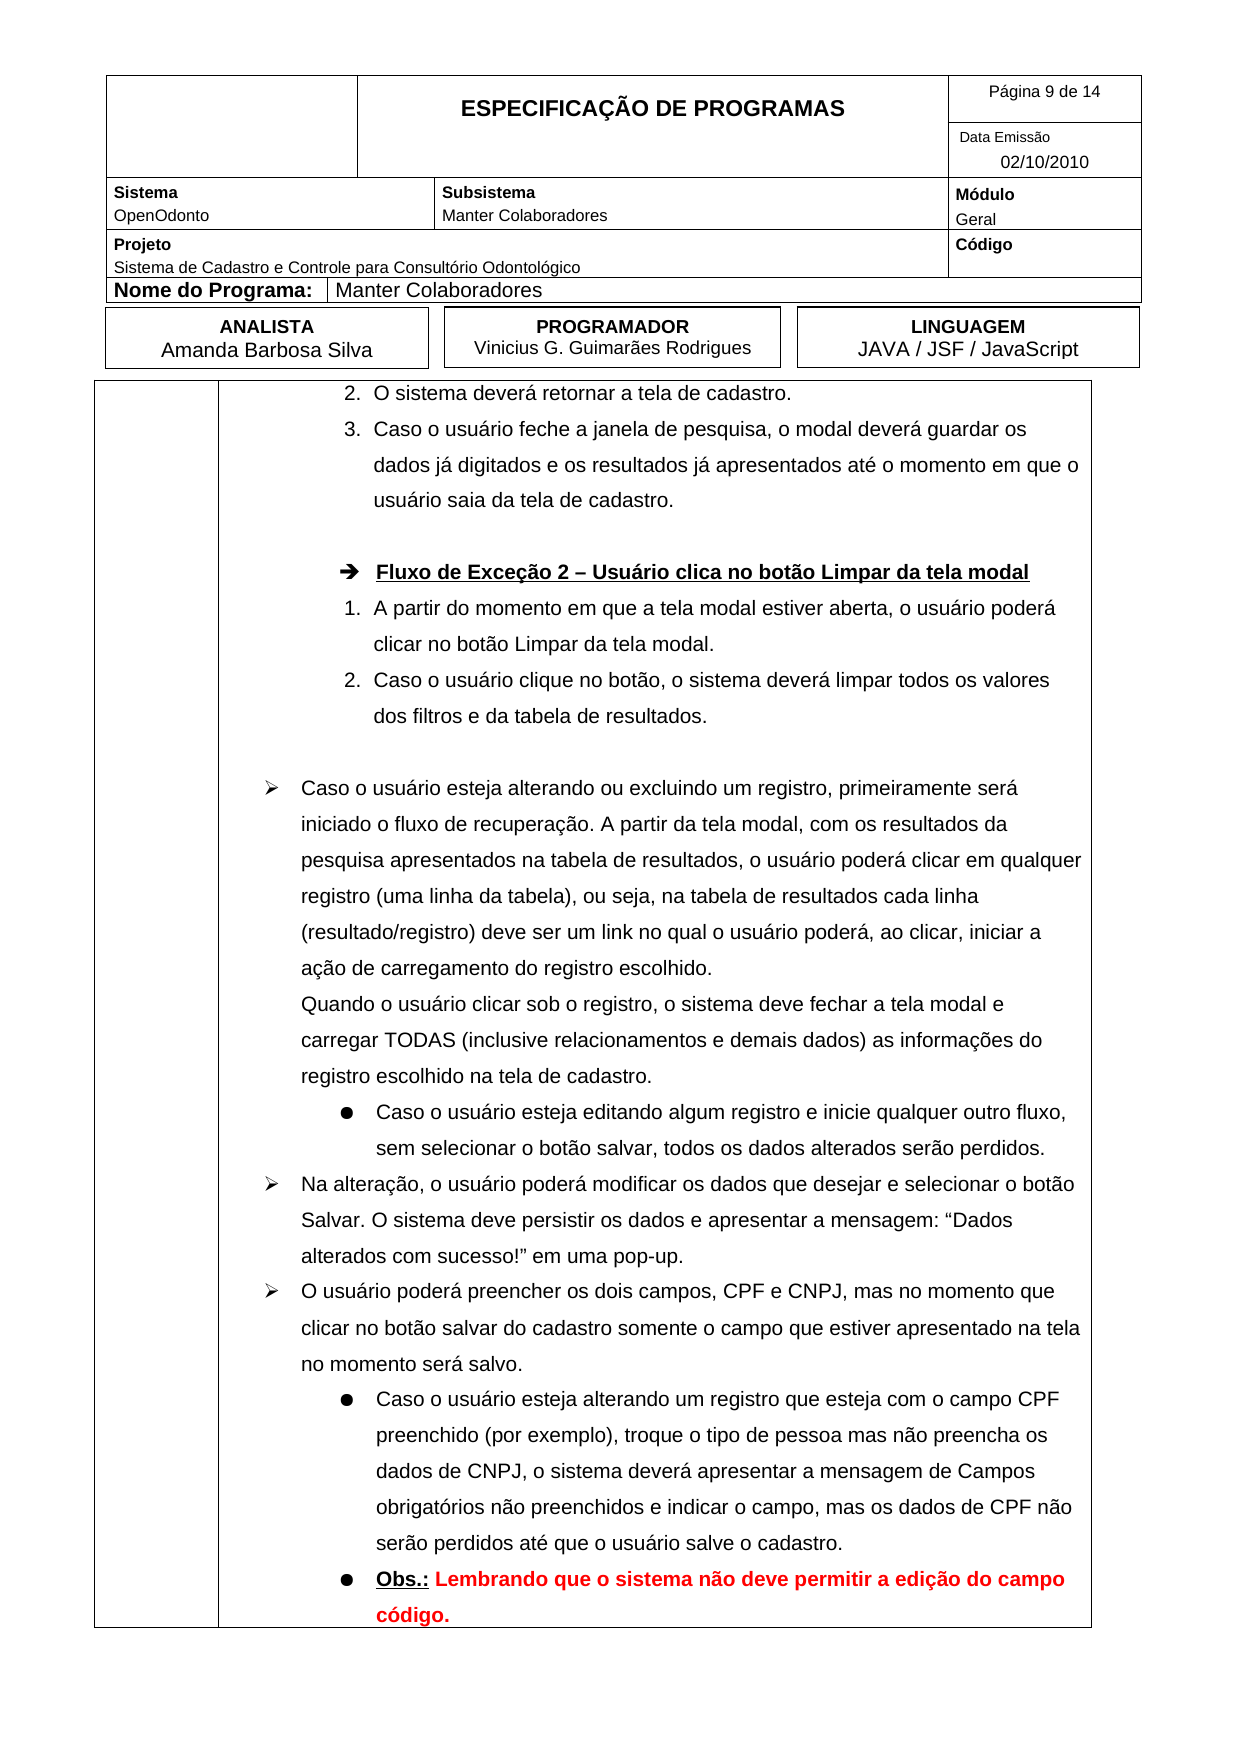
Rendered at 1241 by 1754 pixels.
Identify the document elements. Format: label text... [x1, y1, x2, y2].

table_header [95, 381, 218, 1627]
table_header Apresentar ao usuário a tela de cadastro de fornecedores / prestadores. Usuário. Tela principal – menu Cadastro – Fornecedor Tela principal – menu Cadastro – Prestador Fluxos Principais Obs. O Código do cadastro só será gerado após a inserção e não poderá ser alterado. Sistema apresenta a tela de cadastro de fornecedor / prestador com os campos: Código ( autoincremento gerado automaticamente pelo sistema) – campo inabilitado para edição Nome (campo livre obrigatório) – possui no mínimo 5 e no máximo 100 caracteres Tipo de pessoa Física e Jurídica. Deverá ser uma radio button, permitindo ao usuário selecionar apenas um tipo de pessoa. Dependendo do tipo de pessoa selecionada o sistema deverá apresentar o campo CPF ou CNPJ (não os dois ao mesmo tempo): Física CPF (campo livre obrigatório) – máscara de CPF ___.___.___-__ Jurídica CNPJ (campo livre obrigatório) – máscara de CNPJ __.___.___/____-__ O botão lupa para pesquisa de pessoa já cadastrada (verificar especificação de programa de associar pessoa cadastrada). Esses campos são gerais e serão apresentados independentemente da aba que o usuário esteja. Na aba Principal serão apresentados os campos: Estado (combo box com registros de estados brasileiros de acordo com a tabela do IBGE) Cidade (campo livre) – no máximo 45 caracteres, quando preenchido no mínimo 3 caracteres. Endereço (campo livre) – no máximo 150 caracteres, quando preenchido no mínimo 4 caracteres. E-mail (campo livre) – validação do E-mail feita de acordo com a RFC-5322 principalmente na seção 3.4.1 e RFC-5321 (ex.: joao@exemplo.com) – no máximo 45 caracteres Data de Cadastro (campo onde o usuário poderá selecionar a data a partir de um mini calendário autoexplicativo apresentado ao lado do campo) – o usuário poderá abrir o calendário clicando no campo ou no ícone que o representa Observação (área de texto livre) – no máximo 500 caracteres Aba Fone/Contato (verificar especificação de programa de manter telefone). Aba Produto (para Fornecedor) ou Serviço (para Prestador) (verificar especificação de programa de associar produto). Fluxo Alternativo – Usuário não está logado no sistema Usuário clica na tela principal no menu Cadastro – Fornecedor / Prestador. O sistema deverá filtrar as requisiões de URL que contenham /cadastro/... verificando a autenticação do usuário. Caso o usuário esteja autenticado, a requisição prossegue normalmente. Caso o usuário não esteja autenticado, o sistema redireciona para tela de login, e após a autenticação, para a tela principal. Caso o usuário esteja efetuando um novo cadastro, após preencher os dados, ele seleciona o botão Salvar ou digitar a tecla “enter” (desde que o foco do cursor esteja em um campo do tipo 'input'). O usuário poderá preencher os dois campos, CPF e CNPJ, mas no momento que clicar no botão salvar do cadastro somente o campo que estiver apresentado na tela no momento será salvo. Ou seja, se o usuário preencher o campo CPF e posteriormente o CNPJ, mas no momento que clicou no botão salvar o campo CPF estiver apresentado na tela, somente o CPF será salvo no banco e o que foi preenchido em CNPJ será perdido. O sistema remove qualquer caractere que não seja alfanumerico, de marcação ou acentuação e aplica uppercase nos campos: nome, cidade e endereço. Persiste os dados no banco de dados e exibe mensagem de confirmação “Cadastro efetuado com sucesso”. Fluxos alternativos – inclusão: Fluxo Alternativo 1 – Usuário não preencheu os dados obrigatórios Ao selecionar o botão salvar, o sistema deverá primeiramente validar os campos obrigatórios. Se o sistema verificar que os campos obrigatórios Nome e CPF ou CNPJ não foram preenchidos ou se contém conteúdo vazio (espaços). Sistema apresenta mensagem em uma pop up: “Campos obrigatórios não preenchidos.” e retorna a tela de cadastro. Caso o campo esteja nulo o sistema indica acima dos campos obrigatórios não preenchidos a mensagem: “* O valor esta nulo.” Caso o campo esteja com conteúdo vazio (espaços) o sistema indica acima dos campos a mensagem: “* O valor esta vazio.” Se mesmo removendo espaços excedentes o conteúdo do campo seja vazio (espaços) o sistema indica acima dos campos a mensagem: “* O valor tem conteúdo vazio.” Fluxo Alternativo 2 – Campos Preenchidos Inválidos Campos Nome, CPF ou CNPJ, Cidade, Endereço, E-mail e Observação. Após verificar os campos obrigatórios, o sistema deverá realizar as validações abaixo. Possíveis Mensagens: Caso os campos não passem pelas verificações, o sistema deve apresentar a mensagem em uma pop up: “Campos inválidos.”, retornar a tela de cadastro e indicar acima dos campos a mensagem correspondente. Se o sistema verificar que os campos estão nulos deverá apresentar a mensagem: “* O valor esta nulo.” Se o sistema verificar que os campos estão vazios deverá apresentar a mensagem: “* O valor esta vazio.” Se o sistema verificar que os campos estão com conteúdo vazio (ou seja, se contém espaços mesmo após a remoção dos espaços excedentes) deverá apresentar a mensagem: “* O valor tem conteúdo vazio.”. Se o sistema verificar que os campos: Nome, Cidade e Endereço não possuem o mínimo necessário deverá apresentar a mensagem: “* Valor muito curto : Minímo exigido = 'mínimo definido'”. Se o sistema verificar que os campos possuem mais que o máximo permitido deverá apresentar a mensagem: “Valor muito longo : Máximo permitido = 'máximo definido'”. Se o sistema verificar que o campo E-mail não está de acordo com o padrão da RFC-5322 deverá apresentar a mensagem: “* O valor não tem o padrão esperado”. Se o sistema verificar que o campo CPF não está de acordo com o padrão de 11 dígitos deverá apresentar a mensagem: “* O valor não tem o padrão esperado”. Se o sistema verificar que o campo CNPJ não está de acordo com o padrã de 14 dígitos deverá apresentar a mensagem: “* O valor não tem o padrão esperado”. Caso o usuário esteja realizando uma busca, após selecionar o botão Pesquisa: Sistema apresenta uma tela modal com os filtros para pesquisa: Nome produto Descrição produto Nome Descrição E uma tabela de resultados com no máximo (os primeiros) 1000 registros cadastrados, paginando a cada pelo menos 10 registros. A tabela de resultados deve conter as colunas: Código Nome Email CPF/CNPJ O sistema deve apresentar uma barra de scroller (rolagem), com o número de páginas, permitindo ao usuário navegar para a próxima página, para a página anterior, para uma das páginas que esteja visualizando o número e para a última ou primeira página da listagem. O usuário poderá pesquisar com nenhum, um, ou mais filtros. Os resultados da busca devem ser apresentados na tela modal em uma tabela sempre se limitando a no máximo 1000 registros independente dos filtros aplicados e sempre paginando a cada 10 registros. Em todos os casos de busca o resultado da consulta, realizada no banco de dados, deverá conter apenas os campos que serão exibidos na tabela de resultados, ou seja nesse momento não serão recuperados relacionamentos e demais dados. Além de apresentar ao usuário a quantidade de resultados encontrados e o tempo de consulta em segundos. A pesquisa dos filtros por nome, nome produto e descrição produto será feita por 'like', ou seja, o usuário poderá digitar parte do nome para efetuar a busca. Caso mais de um filtro de pesquisa seja informado, a pesquisa associará logicamente os filtros de forma complementar, ou seja um filtro 'AND' outro filtro, combinando os dois ou mais valores para pesquisa. O usuário poderá clicar no botão Buscar ou digitar a tecla 'enter' do teclado para efetuar a busca. O foco do cursor deverá estar posicionado em algum campo 'input' da tela de pesquisa para que se possa acionar a busca por meio da tecla 'enter'. Em todos os casos de busca,quando em filtros do tipo 'input' não haverá diferenciação da caixa de texto (case-insensiteve) para filtrar as consultas. Fluxos alternativos – recuperação: Fluxo Alternativo 1 – Usuário não preencheu os dados da pesquisa Caso o usuário não preencha nenhum filtro para pesquisa e clique no botão Buscar da tela modal ou digite 'enter', o sistema deve apresentar todos os registros se limitando ao máximo de 1000, como foi especificado. Fluxo Alternativo 2 – Usuário preencheu os dados da pesquisa inapropriadamente Quando o usuário clicar no botão Buscar da tela modal ou digitar 'enter', o sistema deverá validar os campos: Filtro Descrição: Deverá ser informado no mínimo 4 caracteres e no máximo 300 caracteres. Caso o usuário informe menos do que 4 caracteres, apresentar a mensagem: “* Descrição = 'valor digitado' : Valor muito curto : Minímo exigido = 4” no canto superior esquerdo da tela modal. Caso o usuário informe mais do que 300 caracteres, apresentar a mensagem: “* Descrição = 'valor digitado...' : Valor muito longo : Máximo permitido = 300” no canto superior esquerdo da tela modal. Não deverá ser apresentado todo o valor que o usuário digitou, apresentar somente 10 caracteres e colocar reticências. Filtro Nome: Deverá ser informado no mínimo 3 caracteres e no máximo 150 caracteres para a busca. Caso o usuário informe menos do que 3 caracteres, apresentar a mensagem: “* Nome = 'valor digitado' : Valor muito curto : Minímo exigido = 3” no canto superior esquerdo da tela modal. Caso o usuário informe mais do que 150 caracteres, apresentar a mensagem: “* Nome = 'valor digitado...' : Valor muito longo : Máximo permitido = 150” no canto superior esquerdo da tela modal. Não deverá ser apresentado todo o valor que o usuário digitou, apresentar somente 10 caracteres e colocar reticências. Fluxo Alternativo 3 – Usuário realiza nova busca Após preencher ou não os filtros da busca e clicar no botão Buscar da tela modal ou digitar 'enter', o sistema deverá apresentar os resultados da busca e permanecer na tela modal para que o usuário possa ou não realizar uma nova consulta. Fluxos de Exceção – recuperação: Fluxo de Exceção 1 – Usuário fecha a tela modal A partir do momento que a tela modal estiver aberta, o usuário poderá fechar a janela a qualquer momento clicando no 'x' da janela (localizado no cabeçalho, canto direito). O sistema deverá retornar a tela de cadastro. Caso o usuário feche a janela de pesquisa, o modal deverá guardar os dados já digitados e os resultados já apresentados até o momento em que o usuário saia da tela de cadastro. Fluxo de Exceção 2 – Usuário clica no botão Limpar da tela modal A partir do momento em que a tela modal estiver aberta, o usuário poderá clicar no botão Limpar da tela modal. Caso o usuário clique no botão, o sistema deverá limpar todos os valores dos filtros e da tabela de resultados. Caso o usuário esteja alterando ou excluindo um registro, primeiramente será iniciado o fluxo de recuperação. A partir da tela modal, com os resultados da pesquisa apresentados na tabela de resultados, o usuário poderá clicar em qualquer registro (uma linha da tabela), ou seja, na tabela de resultados cada linha (resultado/registro) deve ser um link no qual o usuário poderá, ao clicar, iniciar a ação de carregamento do registro escolhido. Quando o usuário clicar sob o registro, o sistema deve fechar a tela modal e carregar TODAS (inclusive relacionamentos e demais dados) as informações do registro escolhido na tela de cadastro. Caso o usuário esteja editando algum registro e inicie qualquer outro fluxo, sem selecionar o botão salvar, todos os dados alterados serão perdidos. Na alteração, o usuário poderá modificar os dados que desejar e selecionar o botão Salvar. O sistema deve persistir os dados e apresentar a mensagem: “Dados alterados com sucesso!” em uma pop-up. O usuário poderá preencher os dois campos, CPF e CNPJ, mas no momento que clicar no botão salvar do cadastro somente o campo que estiver apresentado na tela no momento será salvo. Caso o usuário esteja alterando um registro que esteja com o campo CPF preenchido (por exemplo), troque o tipo de pessoa mas não preencha os dados de CNPJ, o sistema deverá apresentar a mensagem de Campos obrigatórios não preenchidos e indicar o campo, mas os dados de CPF não serão perdidos até que o usuário salve o cadastro. Obs.: Lembrando que o sistema não deve permitir a edição do campo código. Os fluxos alternativos da alteração são os mesmos da INCLUSÃO. Verificar acima. Na exclusão, o usuário poderá selecionar o botão Excluir. O sistema deve confirmar a ação do usuário exibindo a mensagem: “Deseja realmente excluir o registro?” em uma pop-up. Se não houver nenhum registro válido (ou seja, que já esteja salvo no banco de dados, persistente) com as informações carregadas na tela de cadastro, por padrão o sistema deverá inabilitar o botão de excluir. Se o usuário confirmar, o sistema deve verificar se o registro está referenciado em qualquer outra tabela: Caso a referência seja apenas com pessoa e com telefones, o sistema deve excluir todo o registro (tanto fornecedor/prestador, quanto pessoa e telefones) e apresentar a mensagem: “Registro excluído com sucesso”. Caso a referência seja com outras tabelas que herdam de pessoa, o sistema deve excluir somente o registro de fornecedor/prestador e os dados pertencentes a fornecedor/prestador e apresentar a mensagem: “Registro excluído com sucesso”. Os dados de pessoa e de outros que herdam de pessoa não devem ser alterados. Fluxos alternativos - exclusão Fluxo alternativo 1 – Usuário cancelou exclusão Na mensagem de confirmação da ação de exclusão, o usuário poderá cancelar a exclusão. Se o usuário cancelar o sistema deve retornar a tela de cadastro como estava anteriormente, ou seja, com as informações do registro carregadas na tela. O usuário poderá então iniciar qualquer outro fluxo. Fluxo alternativo 2 – Registro referenciado Caso o registro a ser excluído possua refências com outras tabelas(a não ser pessoa , heranças de pessoa e telefones), o sistema não deve pemitir a exlusão do registro. O sistema deve apresentar a mensagem: “Registro referenciado” em uma pop-up e retorna a tela de cadastro como estava anteriormente, ou seja, com as informações do registro carregadas na tela. O usuário poderá iniciar qualquer outro fluxo. Caso o usuário selecione o botão cancelar, o sistema deverá limpar todos os campos preenchidos, até mesmo os de outras abas, e retornar a aba principal do cadastro. Exceções Perda de conexão com o servidor ou banco de dados. Apresentar mensagem em uma pop up: “Falha não prevista – Consulte o administrador do sistema” A sessão do usuário deve expirar em 30 minutos, a partir disso se o usuário selecionar qualquer ação do sistema, ele deve ser redirecionado para a tela de login. Se o usuário selecionar link do “OpenOdonto” (Logo no canto Superior direito Sob o menu), sistema deve redirecionar para a tela principal do sistema. Se o usuário selecionar a opção “sair” (encerrar sessão), sistema deve redirecionar para tela de login e encerrar a sessão corrente do usuário. [219, 381, 1091, 1627]
